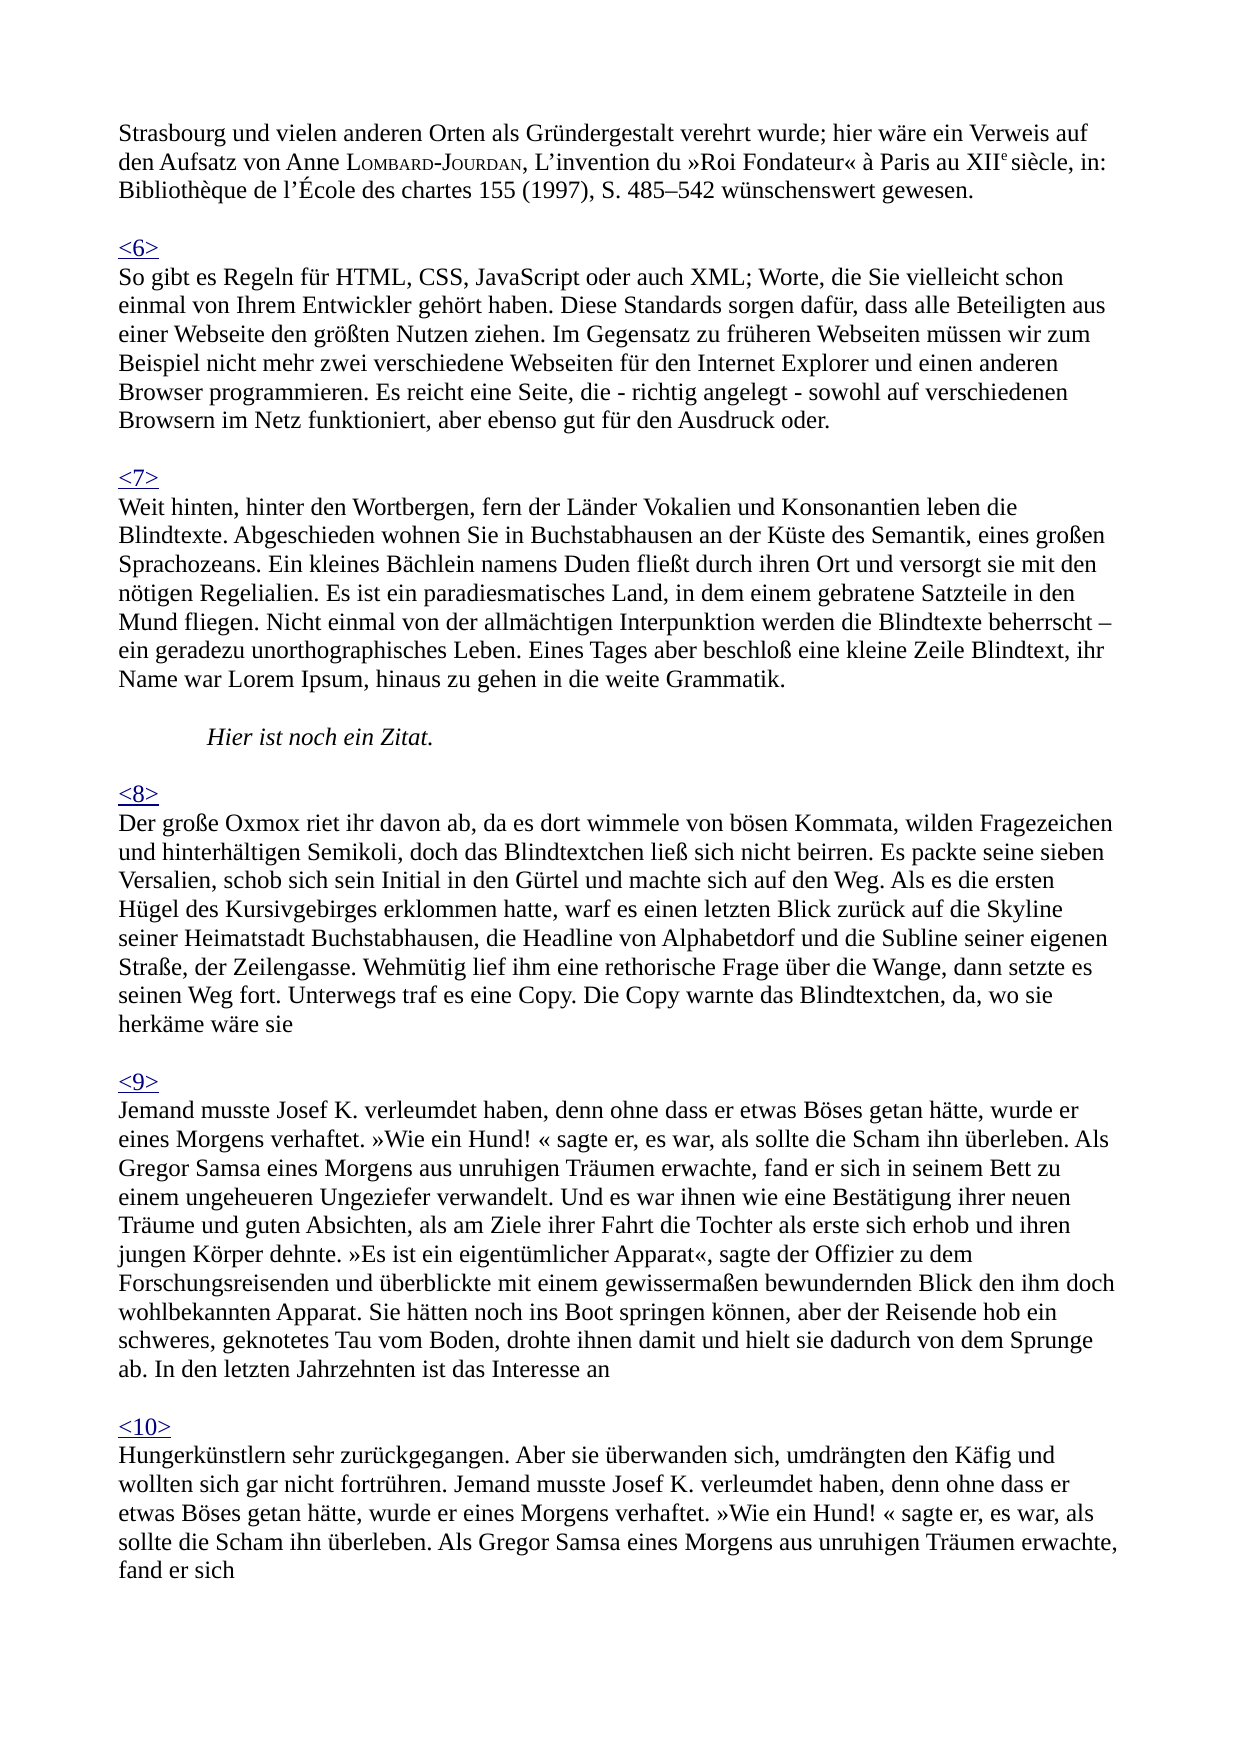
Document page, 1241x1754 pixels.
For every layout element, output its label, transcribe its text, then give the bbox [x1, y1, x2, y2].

text Hier ist noch ein Zitat. [207, 722, 1122, 751]
text <9> [118, 1067, 1122, 1096]
text Strasbourg und vielen anderen Orten als Gründergestalt verehrt wurde; hier wäre ein Verweis auf den Aufsatz von Anne Lombard-Jourdan, L’invention du »Roi Fondateur« à Paris au XIIe siècle, in: Bibliothèque de l’École des chartes 155 (1997), S. 485–542 wünschenswert gewesen. [118, 118, 1122, 204]
text Hungerkünstlern sehr zurückgegangen. Aber sie überwanden sich, umdrängten den Käfig und wollten sich gar nicht fortrühren. Jemand musste Josef K. verleumdet haben, denn ohne dass er etwas Böses getan hätte, wurde er eines Morgens verhaftet. »Wie ein Hund! « sagte er, es war, als sollte die Scham ihn überleben. Als Gregor Samsa eines Morgens aus unruhigen Träumen erwachte, fand er sich [118, 1441, 1122, 1584]
text Weit hinten, hinter den Wortbergen, fern der Länder Vokalien und Konsonantien leben die Blindtexte. Abgeschieden wohnen Sie in Buchstabhausen an der Küste des Semantik, eines großen Sprachozeans. Ein kleines Bächlein namens Duden fließt durch ihren Ort und versorgt sie mit den nötigen Regelialien. Es ist ein paradiesmatisches Land, in dem einem gebratene Satzteile in den Mund fliegen. Nicht einmal von der allmächtigen Interpunktion werden die Blindtexte beherrscht – ein geradezu unorthographisches Leben. Eines Tages aber beschloß eine kleine Zeile Blindtext, ihr Name war Lorem Ipsum, hinaus zu gehen in die weite Grammatik. [118, 492, 1122, 693]
text <6> [118, 233, 1122, 262]
text <8> [118, 779, 1122, 808]
text Der große Oxmox riet ihr davon ab, da es dort wimmele von bösen Kommata, wilden Fragezeichen und hinterhältigen Semikoli, doch das Blindtextchen ließ sich nicht beirren. Es packte seine sieben Versalien, schob sich sein Initial in den Gürtel und machte sich auf den Weg. Als es die ersten Hügel des Kursivgebirges erklommen hatte, warf es einen letzten Blick zurück auf die Skyline seiner Heimatstadt Buchstabhausen, die Headline von Alphabetdorf und die Subline seiner eigenen Straße, der Zeilengasse. Wehmütig lief ihm eine rethorische Frage über die Wange, dann setzte es seinen Weg fort. Unterwegs traf es eine Copy. Die Copy warnte das Blindtextchen, da, wo sie herkäme wäre sie [118, 808, 1122, 1038]
text <10> [118, 1412, 1122, 1441]
text So gibt es Regeln für HTML, CSS, JavaScript oder auch XML; Worte, die Sie vielleicht schon einmal von Ihrem Entwickler gehört haben. Diese Standards sorgen dafür, dass alle Beteiligten aus einer Webseite den größten Nutzen ziehen. Im Gegensatz zu früheren Webseiten müssen wir zum Beispiel nicht mehr zwei verschiedene Webseiten für den Internet Explorer und einen anderen Browser programmieren. Es reicht eine Seite, die - richtig angelegt - sowohl auf verschiedenen Browsern im Netz funktioniert, aber ebenso gut für den Ausdruck oder. [118, 262, 1122, 434]
text <7> [118, 463, 1122, 492]
text Jemand musste Josef K. verleumdet haben, denn ohne dass er etwas Böses getan hätte, wurde er eines Morgens verhaftet. »Wie ein Hund! « sagte er, es war, als sollte die Scham ihn überleben. Als Gregor Samsa eines Morgens aus unruhigen Träumen erwachte, fand er sich in seinem Bett zu einem ungeheueren Ungeziefer verwandelt. Und es war ihnen wie eine Bestätigung ihrer neuen Träume und guten Absichten, als am Ziele ihrer Fahrt die Tochter als erste sich erhob und ihren jungen Körper dehnte. »Es ist ein eigentümlicher Apparat«, sagte der Offizier zu dem Forschungsreisenden und überblickte mit einem gewissermaßen bewundernden Blick den ihm doch wohlbekannten Apparat. Sie hätten noch ins Boot springen können, aber der Reisende hob ein schweres, geknotetes Tau vom Boden, drohte ihnen damit und hielt sie dadurch von dem Sprunge ab. In den letzten Jahrzehnten ist das Interesse an [118, 1096, 1122, 1383]
